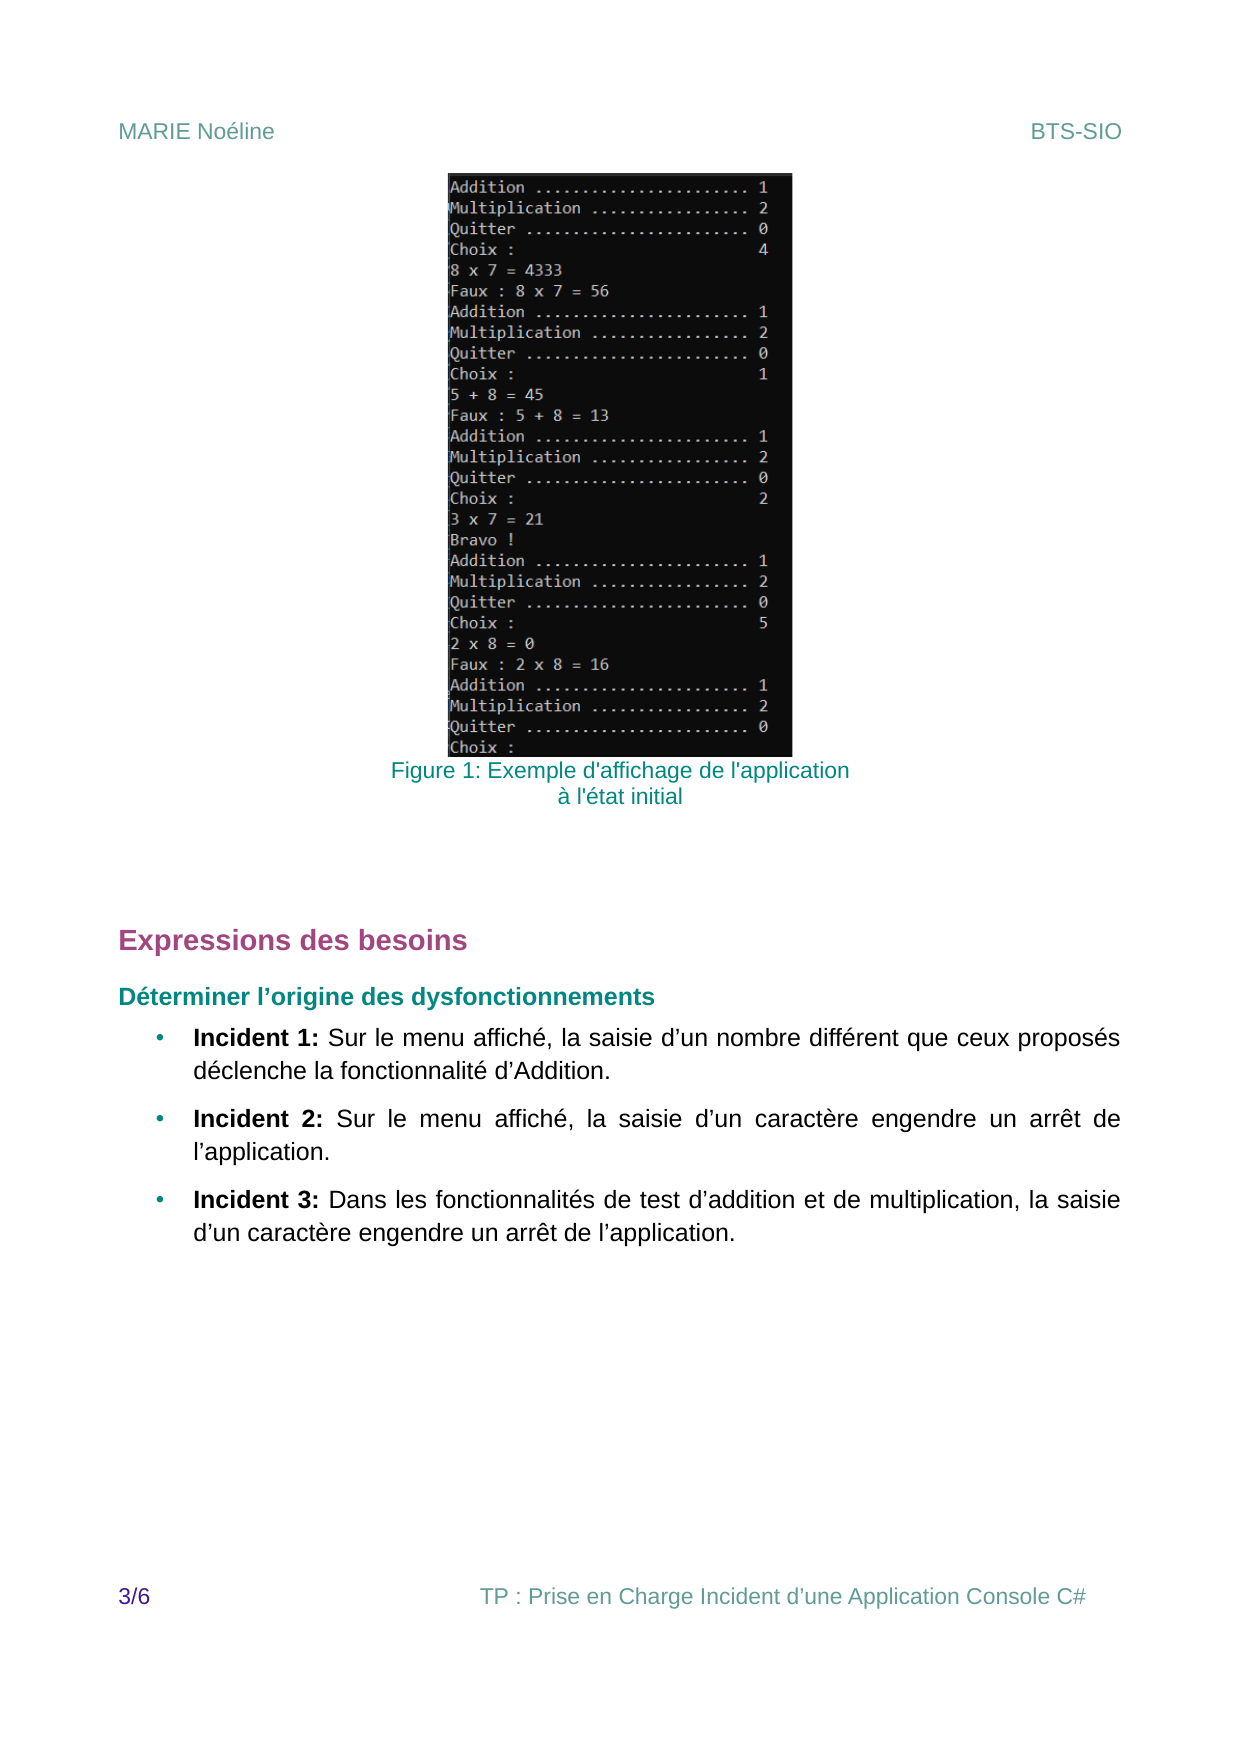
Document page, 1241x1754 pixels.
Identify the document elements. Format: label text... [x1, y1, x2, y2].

text Figure 1: Exemple d'affichage de l'application à l'état initial [387, 186, 854, 809]
list Incident 2: Sur le menu affiché, la saisie d’un caractère engendre un arrêt de l’application. [156, 1104, 1122, 1166]
picture [447, 173, 793, 757]
list Incident 3: Dans les fonctionnalités de test d’addition et de multiplication, la saisie d’un caractère engendre un arrêt de l’application. [156, 1184, 1122, 1246]
subtitle Déterminer l’origine des dysfonctionnements [118, 982, 1122, 1011]
subtitle Expressions des besoins [118, 923, 1122, 957]
list Incident 1: Sur le menu affiché, la saisie d’un nombre différent que ceux proposés déclenche la fonctionnalité d’Addition. [156, 1023, 1122, 1085]
